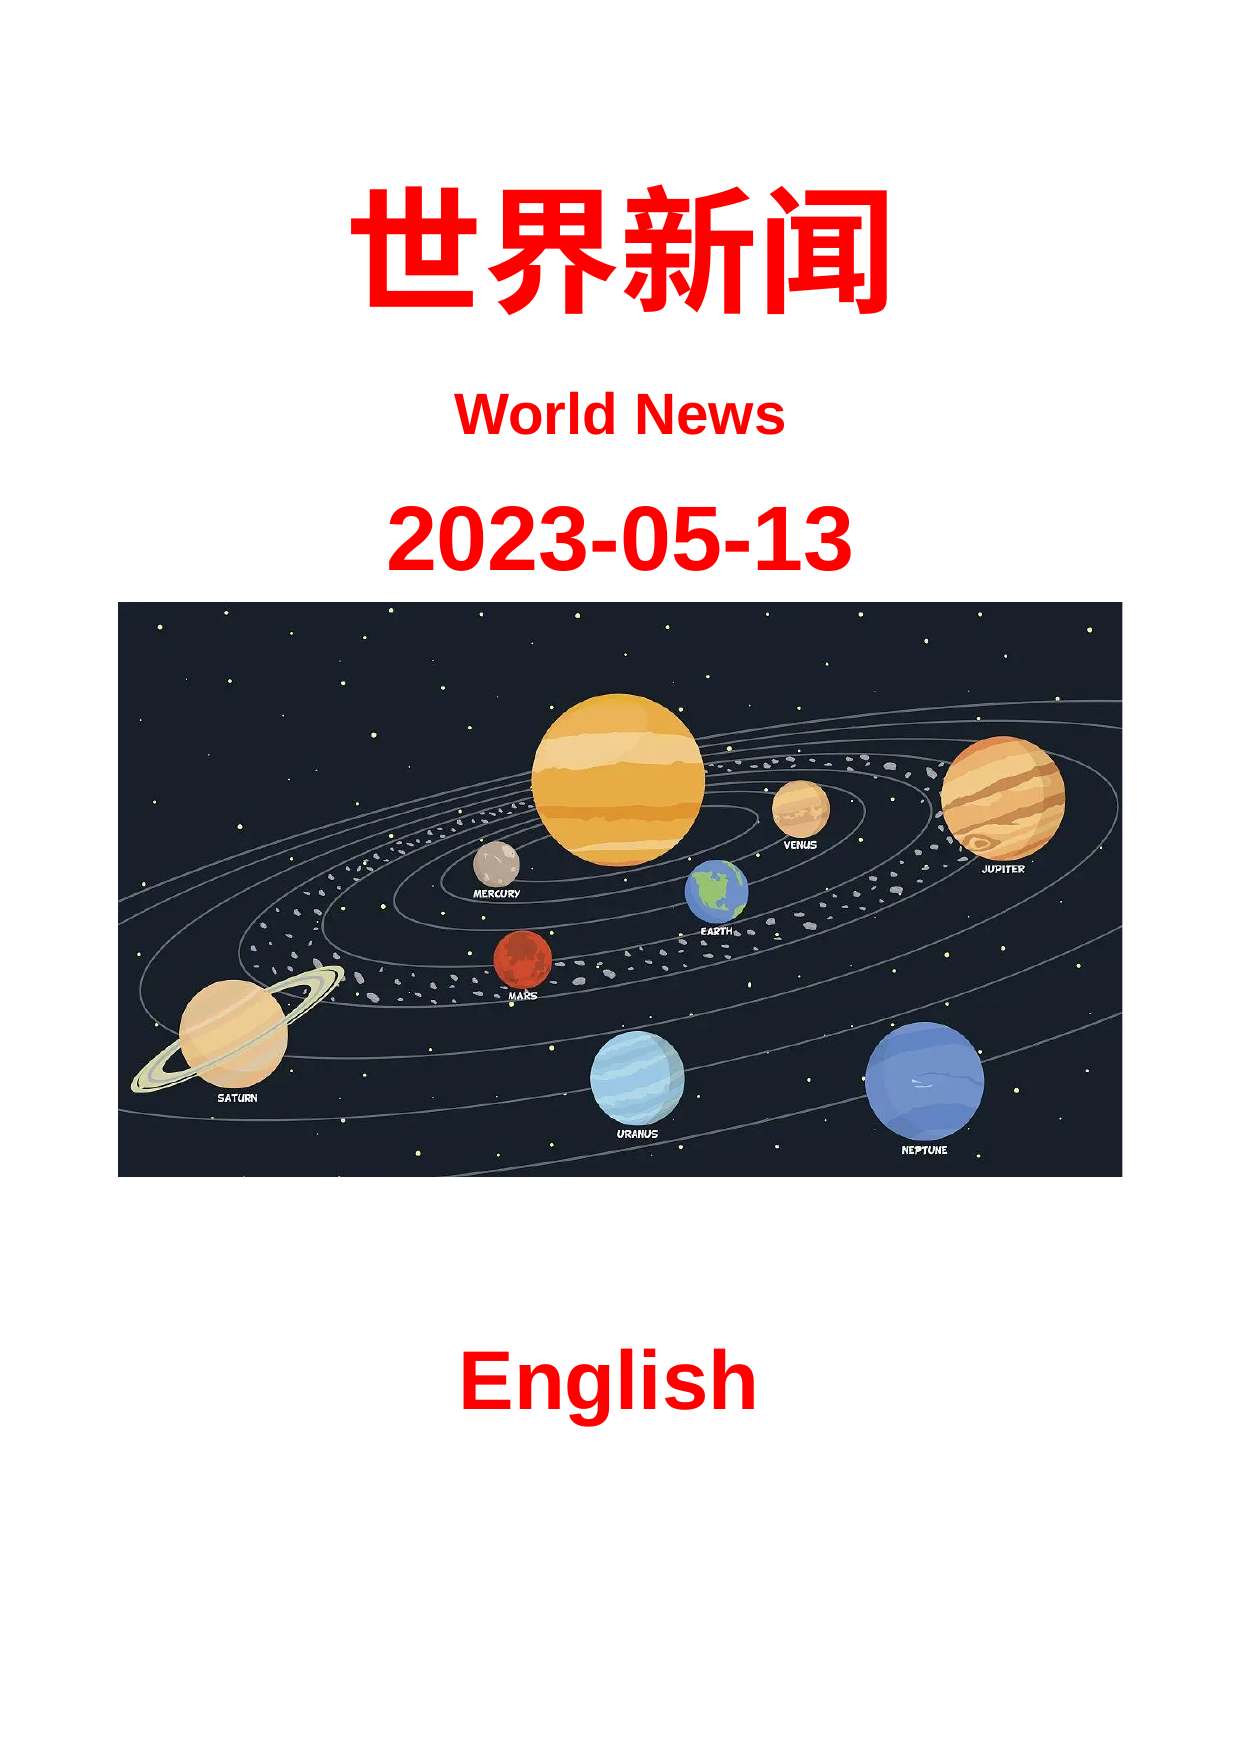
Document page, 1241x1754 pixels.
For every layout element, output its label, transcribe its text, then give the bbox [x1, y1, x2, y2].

subtitle 世界新闻 [118, 143, 1122, 342]
subtitle 2023-05-13 [118, 484, 1122, 590]
subtitle English [118, 1331, 1122, 1427]
subtitle World News [118, 380, 1122, 447]
picture [118, 602, 1123, 1177]
